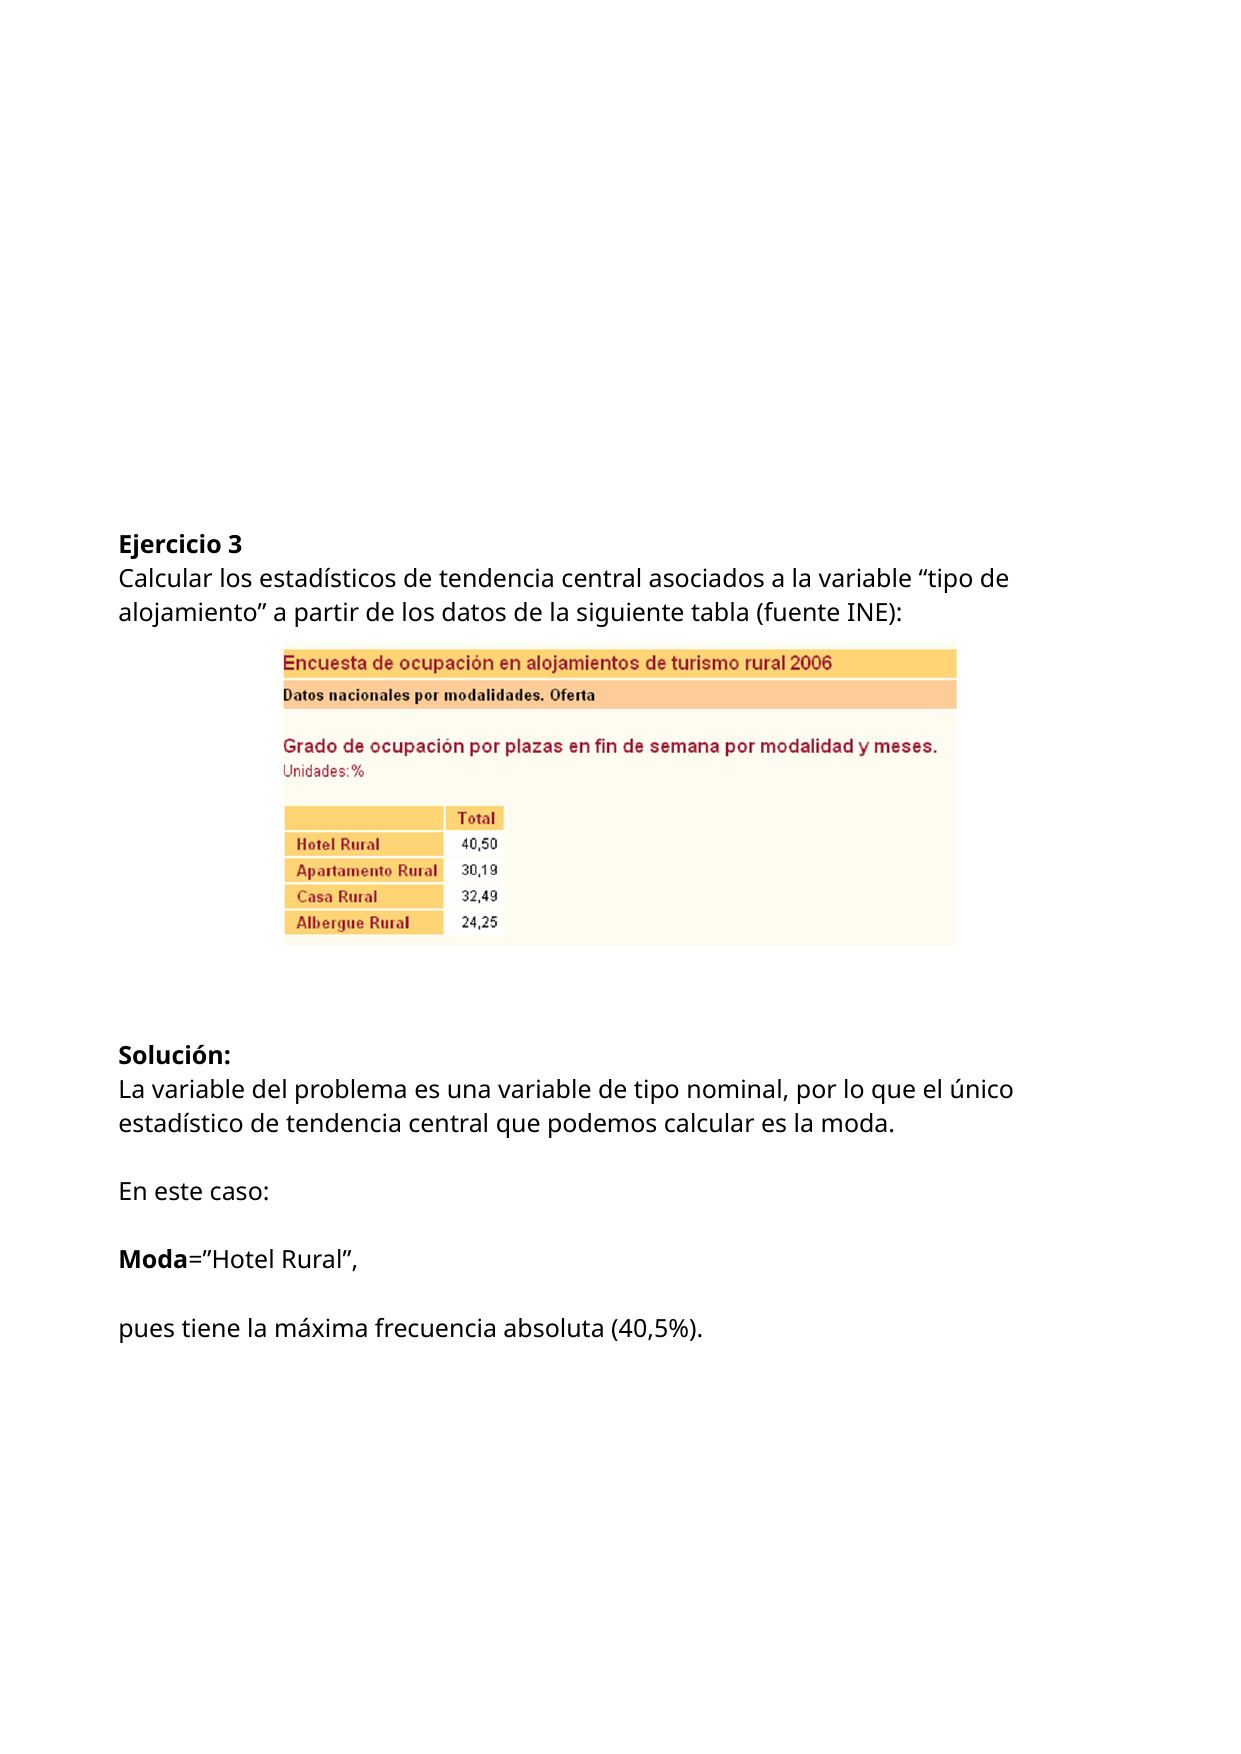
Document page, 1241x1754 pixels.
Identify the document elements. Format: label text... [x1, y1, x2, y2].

text Calcular los estadísticos de tendencia central asociados a la variable “tipo de alojamiento” a partir de los datos de la siguiente tabla (fuente INE): [118, 561, 1122, 629]
text Moda=”Hotel Rural”, [118, 1242, 1122, 1276]
text Solución: [118, 1038, 1122, 1072]
text pues tiene la máxima frecuencia absoluta (40,5%). [118, 1310, 1122, 1344]
text La variable del problema es una variable de tipo nominal, por lo que el único estadístico de tendencia central que podemos calcular es la moda. [118, 1072, 1122, 1140]
text Ejercicio 3 [118, 527, 1122, 561]
text En este caso: [118, 1174, 1122, 1208]
